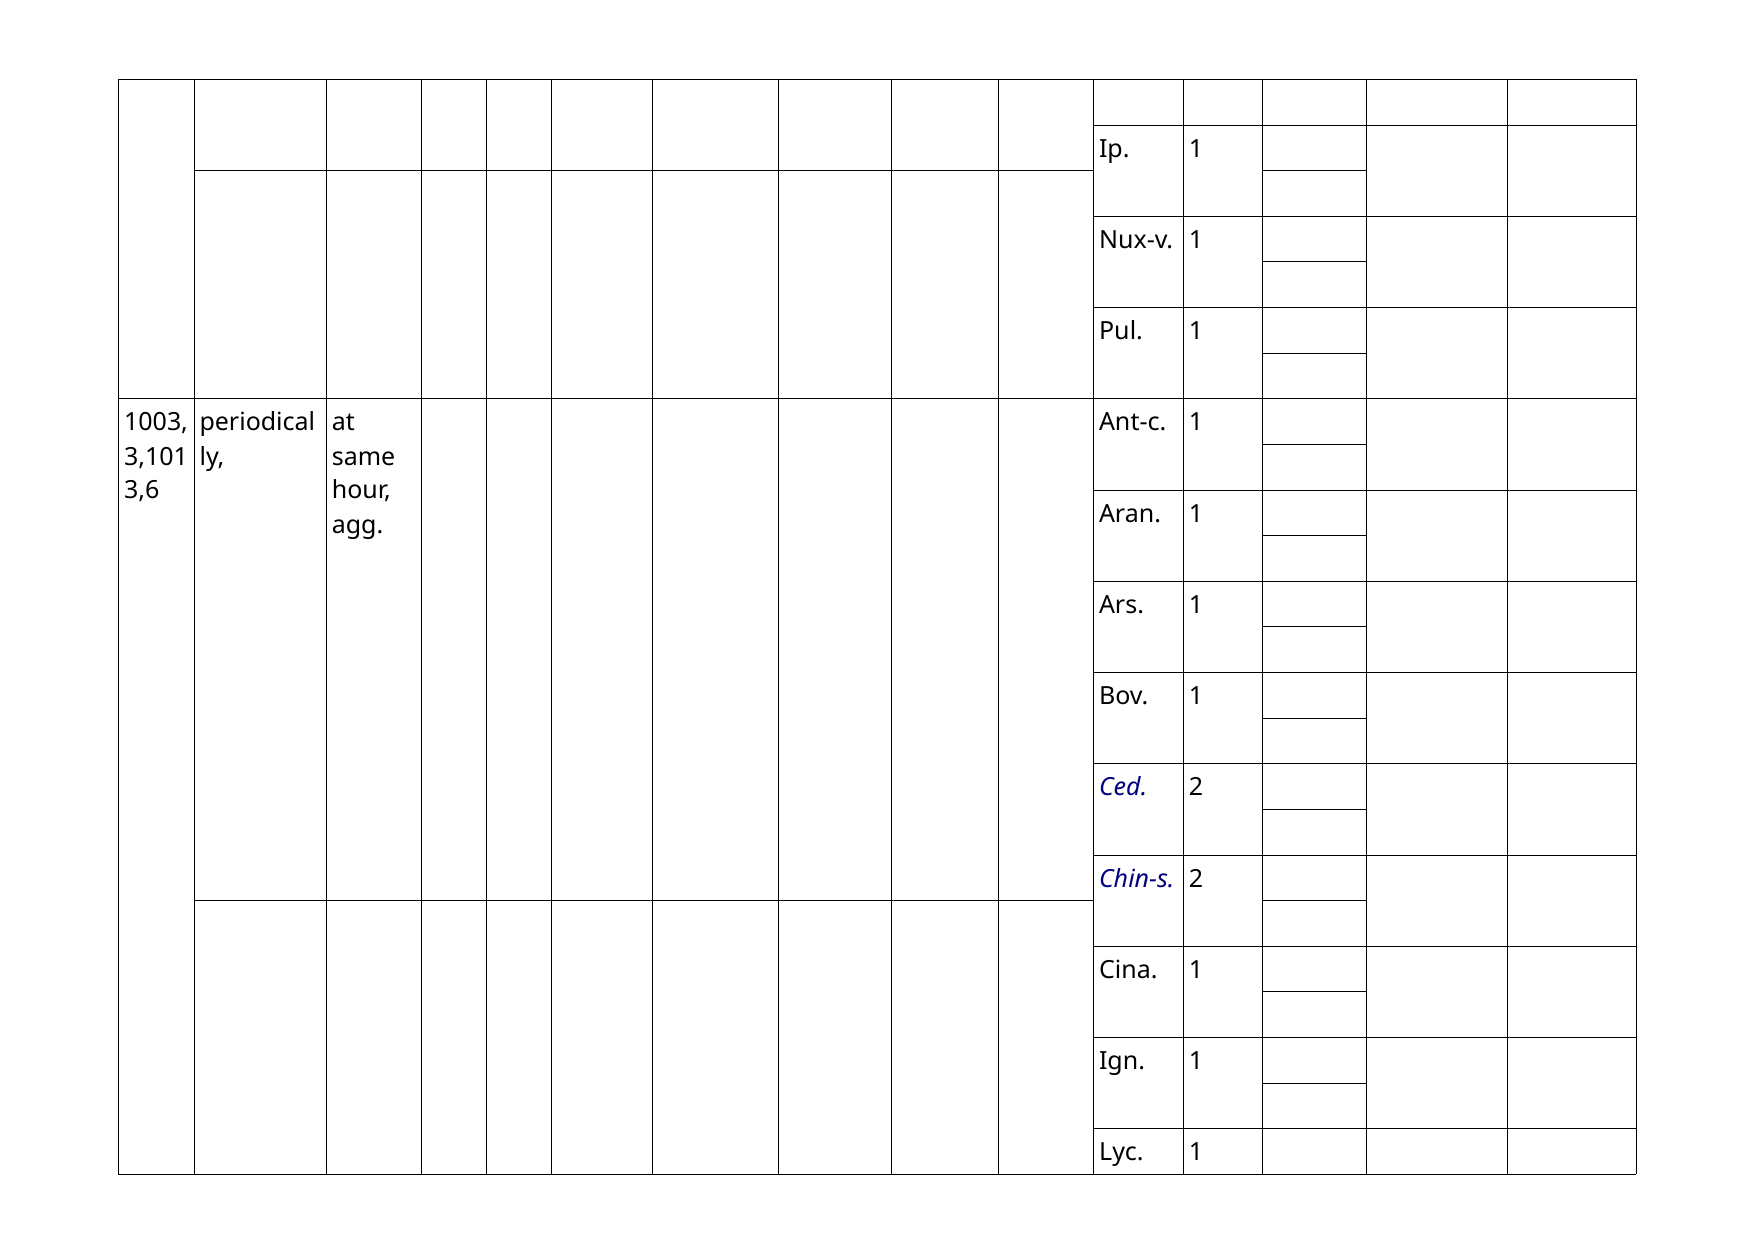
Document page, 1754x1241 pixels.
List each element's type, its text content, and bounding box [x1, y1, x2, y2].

table_cell [779, 171, 891, 398]
table_cell periodically, [195, 399, 326, 900]
table_cell 1 [1184, 1129, 1262, 1174]
table_cell [1367, 1038, 1507, 1128]
table_cell [1263, 308, 1366, 353]
table_cell [422, 80, 486, 170]
table_cell [1263, 262, 1366, 307]
table_cell [487, 171, 551, 398]
table_cell [1263, 445, 1366, 489]
table_cell Pul. [1094, 308, 1183, 398]
table_cell [1263, 810, 1366, 854]
table_cell [892, 171, 998, 398]
table_cell [1184, 80, 1262, 124]
table_cell [999, 171, 1093, 398]
table_cell [1263, 126, 1366, 170]
table_cell [779, 80, 891, 170]
table_cell [195, 171, 326, 398]
table_cell [1367, 80, 1507, 124]
table_cell Cina. [1094, 947, 1183, 1037]
table_cell [1263, 764, 1366, 809]
table_cell [1508, 80, 1636, 124]
table_cell [779, 901, 891, 1174]
table_cell [422, 399, 486, 900]
table_cell 1 [1184, 582, 1262, 672]
table_cell [1508, 308, 1636, 398]
table_cell [892, 901, 998, 1174]
table_cell [422, 171, 486, 398]
table_cell [1508, 673, 1636, 763]
table_cell [653, 171, 778, 398]
table_cell [552, 171, 652, 398]
table_cell [779, 399, 891, 900]
table_cell 1 [1184, 308, 1262, 398]
table_cell 1 [1184, 126, 1262, 216]
table_cell [1263, 947, 1366, 991]
table_cell 1 [1184, 217, 1262, 307]
table_cell [195, 80, 326, 170]
table_cell [892, 399, 998, 900]
table_cell [1263, 582, 1366, 626]
table_cell [1508, 582, 1636, 672]
table_cell [1508, 1129, 1636, 1174]
table_cell 1 [1184, 491, 1262, 581]
table_cell [552, 399, 652, 900]
table_cell 1003,3,1013,6 [119, 399, 194, 1174]
table_cell [1263, 80, 1366, 124]
table_cell 1 [1184, 673, 1262, 763]
table_cell [1508, 856, 1636, 946]
table_cell Ars. [1094, 582, 1183, 672]
table_cell [1508, 764, 1636, 854]
table_cell [119, 80, 194, 398]
table_cell [195, 901, 326, 1174]
table_cell [1367, 673, 1507, 763]
table_cell [1508, 399, 1636, 489]
table_cell [1367, 582, 1507, 672]
table_cell 2 [1184, 856, 1262, 946]
table_cell [1367, 856, 1507, 946]
table_cell [1263, 627, 1366, 672]
table_cell [1508, 1038, 1636, 1128]
table_cell [552, 901, 652, 1174]
table_cell [653, 901, 778, 1174]
table_cell [999, 399, 1093, 900]
table_cell [1367, 491, 1507, 581]
table_cell [1263, 1038, 1366, 1083]
table_cell [999, 80, 1093, 170]
table_cell [1263, 1084, 1366, 1128]
table_cell Ign. [1094, 1038, 1183, 1128]
table_cell Aran. [1094, 491, 1183, 581]
table_cell Bov. [1094, 673, 1183, 763]
table_cell [999, 901, 1093, 1174]
table_cell Ip. [1094, 126, 1183, 216]
table_cell [487, 399, 551, 900]
table_cell 1 [1184, 399, 1262, 489]
table_cell 1 [1184, 1038, 1262, 1128]
table_cell [422, 901, 486, 1174]
table_cell [1508, 491, 1636, 581]
table_cell [1094, 80, 1183, 124]
table_cell [1367, 217, 1507, 307]
table_cell Nux-v. [1094, 217, 1183, 307]
table_cell [1508, 126, 1636, 216]
table_cell [1367, 947, 1507, 1037]
table_cell [327, 901, 421, 1174]
table_cell Ant-c. [1094, 399, 1183, 489]
table_cell [1263, 719, 1366, 763]
table_cell 1 [1184, 947, 1262, 1037]
table_cell [1508, 947, 1636, 1037]
table_cell [1367, 126, 1507, 216]
table_cell [1367, 308, 1507, 398]
table_cell [653, 80, 778, 170]
table_cell [1263, 491, 1366, 535]
table_cell [653, 399, 778, 900]
table_cell [892, 80, 998, 170]
table_cell [552, 80, 652, 170]
table_cell [1367, 1129, 1507, 1174]
table_cell [487, 80, 551, 170]
table_cell [1367, 764, 1507, 854]
table_cell Lyc. [1094, 1129, 1183, 1174]
table_cell [1263, 171, 1366, 216]
table_cell [1263, 1129, 1366, 1174]
table_cell Chin-s. [1094, 856, 1183, 946]
table_cell [327, 171, 421, 398]
table_cell [327, 80, 421, 170]
table_cell Ced. [1094, 764, 1183, 854]
table_cell [1263, 536, 1366, 581]
table_cell [1263, 673, 1366, 718]
table_cell [487, 901, 551, 1174]
table_cell [1263, 992, 1366, 1037]
table_cell [1367, 399, 1507, 489]
table_cell [1263, 856, 1366, 900]
table_cell [1508, 217, 1636, 307]
table_cell [1263, 901, 1366, 946]
table_cell [1263, 399, 1366, 444]
table_cell [1263, 217, 1366, 261]
table_cell [1263, 354, 1366, 398]
table_cell 2 [1184, 764, 1262, 854]
table_cell at same hour, agg. [327, 399, 421, 900]
